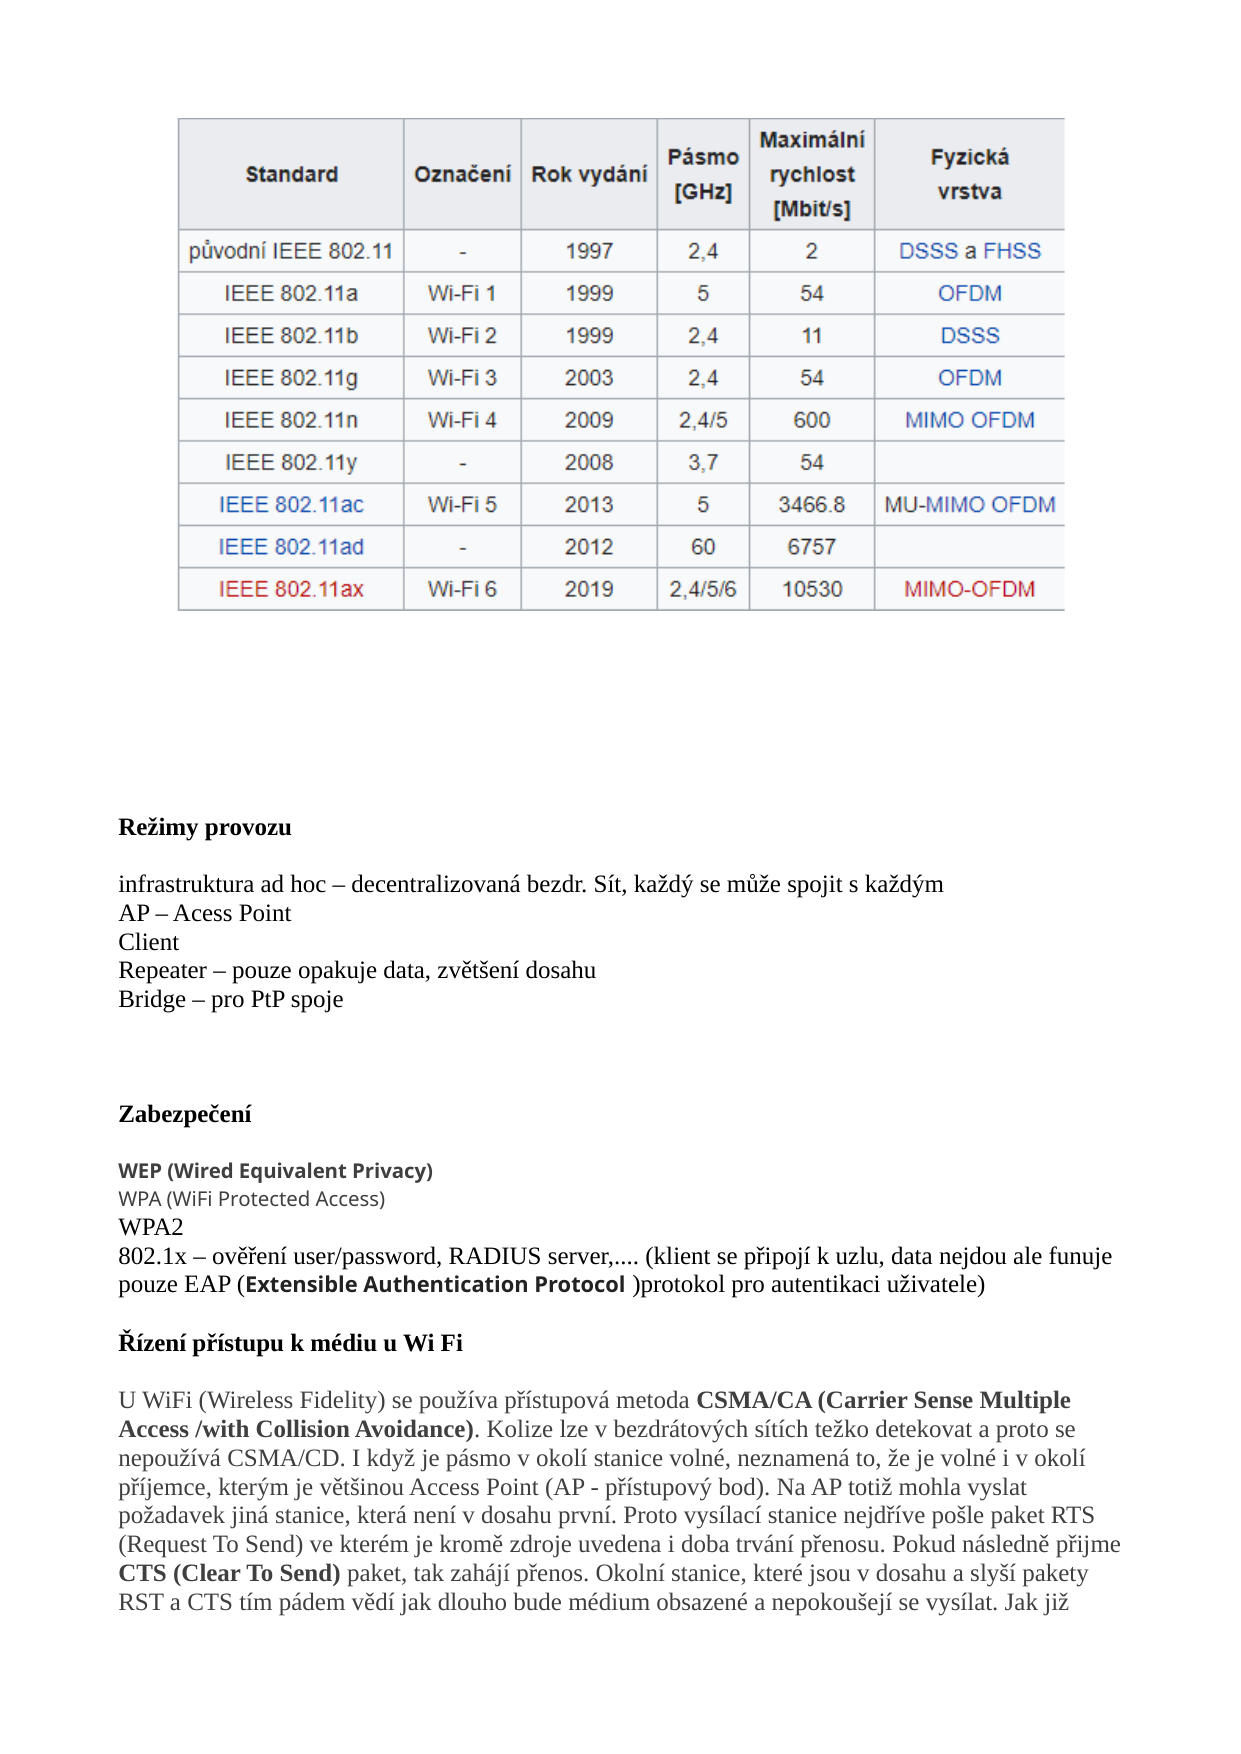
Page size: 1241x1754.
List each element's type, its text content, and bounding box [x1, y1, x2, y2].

text Režimy provozu [118, 812, 1122, 840]
text AP – Acess Point [118, 898, 1122, 927]
text Client [118, 927, 1122, 955]
text U WiFi (Wireless Fidelity) se používa přístupová metoda CSMA/CA (Carrier Sense Multiple Access /with Collision Avoidance). Kolize lze v bezdrátových sítích težko detekovat a proto se nepoužívá CSMA/CD. I když je pásmo v okolí stanice volné, neznamená to, že je volné i v okolí příjemce, kterým je většinou Access Point (AP - přístupový bod). Na AP totiž mohla vyslat požadavek jiná stanice, která není v dosahu první. Proto vysílací stanice nejdříve pošle paket RTS (Request To Send) ve kterém je kromě zdroje uvedena i doba trvání přenosu. Pokud následně přijme CTS (Clear To Send) paket, tak zahájí přenos. Okolní stanice, které jsou v dosahu a slyší pakety RST a CTS tím pádem vědí jak dlouho bude médium obsazené a nepokoušejí se vysílat. Jak již [118, 1386, 1122, 1616]
text Repeater – pouze opakuje data, zvětšení dosahu [118, 955, 1122, 984]
text Řízení přístupu k médiu u Wi Fi [118, 1328, 1122, 1357]
text WPA2 [118, 1212, 1122, 1241]
text 802.1x – ověření user/password, RADIUS server,.... (klient se připojí k uzlu, data nejdou ale funuje pouze EAP (Extensible Authentication Protocol )protokol pro autentikaci uživatele) [118, 1241, 1122, 1299]
text Bridge – pro PtP spoje [118, 984, 1122, 1013]
text WEP (Wired Equivalent Privacy) [118, 1157, 1122, 1184]
picture [175, 118, 1065, 611]
text infrastruktura ad hoc – decentralizovaná bezdr. Sít, každý se může spojit s každým [118, 869, 1122, 898]
text Zabezpečení [118, 1099, 1122, 1128]
text WPA (WiFi Protected Access) [118, 1184, 1122, 1212]
